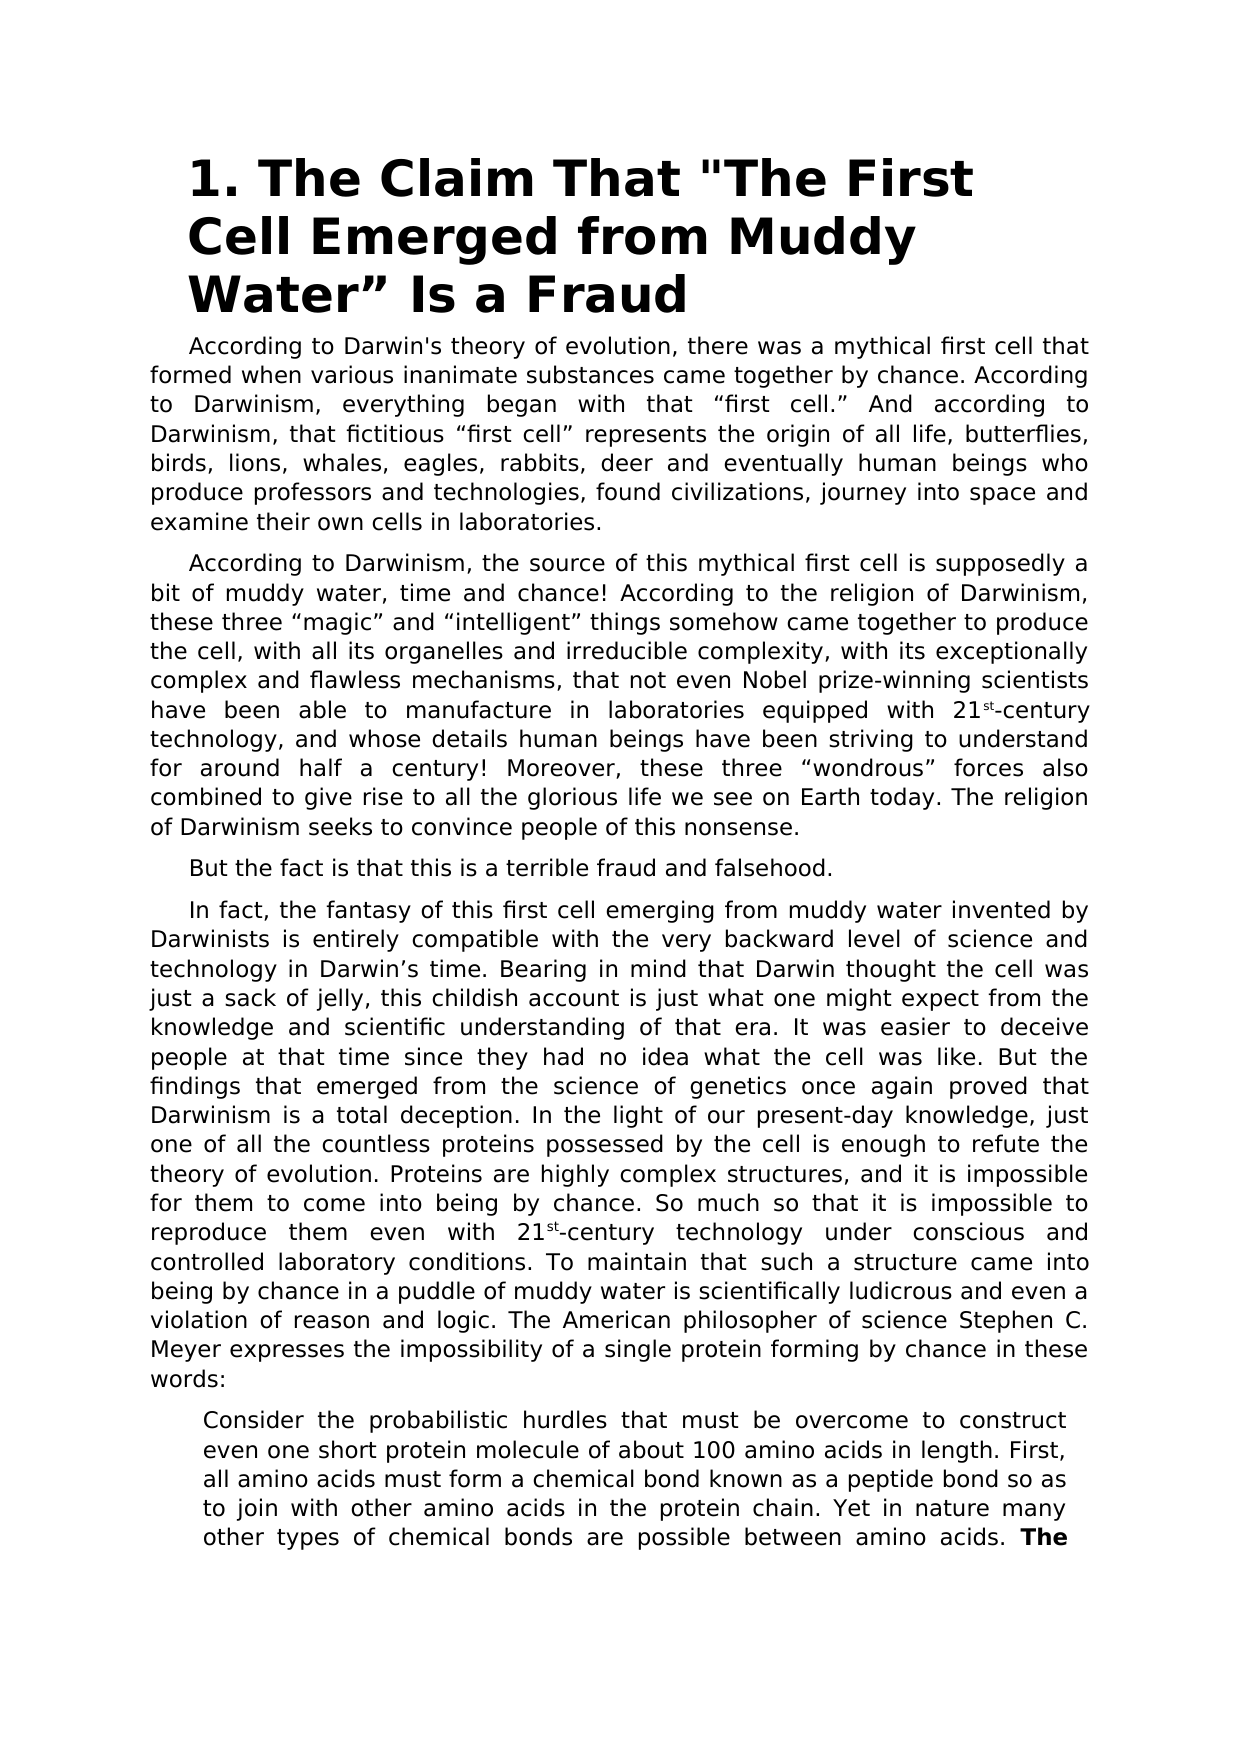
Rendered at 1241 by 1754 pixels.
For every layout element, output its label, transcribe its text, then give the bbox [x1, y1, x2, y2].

text Consider the probabilistic hurdles that must be overcome to construct even one short protein molecule of about 100 amino acids in length. First, all amino acids must form a chemical bond known as a peptide bond so as to join with other amino acids in the protein chain. Yet in nature many other types of chemical bonds are possible between amino acids. The [203, 1407, 1068, 1551]
text In fact, the fantasy of this first cell emerging from muddy water invented by Darwinists is entirely compatible with the very backward level of science and technology in Darwin’s time. Bearing in mind that Darwin thought the cell was just a sack of jelly, this childish account is just what one might expect from the knowledge and scientific understanding of that era. It was easier to deceive people at that time since they had no idea what the cell was like. But the findings that emerged from the science of genetics once again proved that Darwinism is a total deception. In the light of our present-day knowledge, just one of all the countless proteins possessed by the cell is enough to refute the theory of evolution. Proteins are highly complex structures, and it is impossible for them to come into being by chance. So much so that it is impossible to reproduce them even with 21st-century technology under conscious and controlled laboratory conditions. To maintain that such a structure came into being by chance in a puddle of muddy water is scientifically ludicrous and even a violation of reason and logic. The American philosopher of science Stephen C. Meyer expresses the impossibility of a single protein forming by chance in these words: [150, 897, 1090, 1392]
subtitle 1. The Claim That "The First Cell Emerged from Muddy Water” Is a Fraud [187, 150, 1090, 325]
text But the fact is that this is a terrible fraud and falsehood. [150, 856, 1090, 882]
text According to Darwinism, the source of this mythical first cell is supposedly a bit of muddy water, time and chance! According to the religion of Darwinism, these three “magic” and “intelligent” things somehow came together to produce the cell, with all its organelles and irreducible complexity, with its exceptionally complex and flawless mechanisms, that not even Nobel prize-winning scientists have been able to manufacture in laboratories equipped with 21st-century technology, and whose details human beings have been striving to understand for around half a century! Moreover, these three “wondrous” forces also combined to give rise to all the glorious life we see on Earth today. The religion of Darwinism seeks to convince people of this nonsense. [150, 550, 1090, 841]
text According to Darwin's theory of evolution, there was a mythical first cell that formed when various inanimate substances came together by chance. According to Darwinism, everything began with that “first cell.” And according to Darwinism, that fictitious “first cell” represents the origin of all life, butterflies, birds, lions, whales, eagles, rabbits, deer and eventually human beings who produce professors and technologies, found civilizations, journey into space and examine their own cells in laboratories. [150, 333, 1090, 535]
